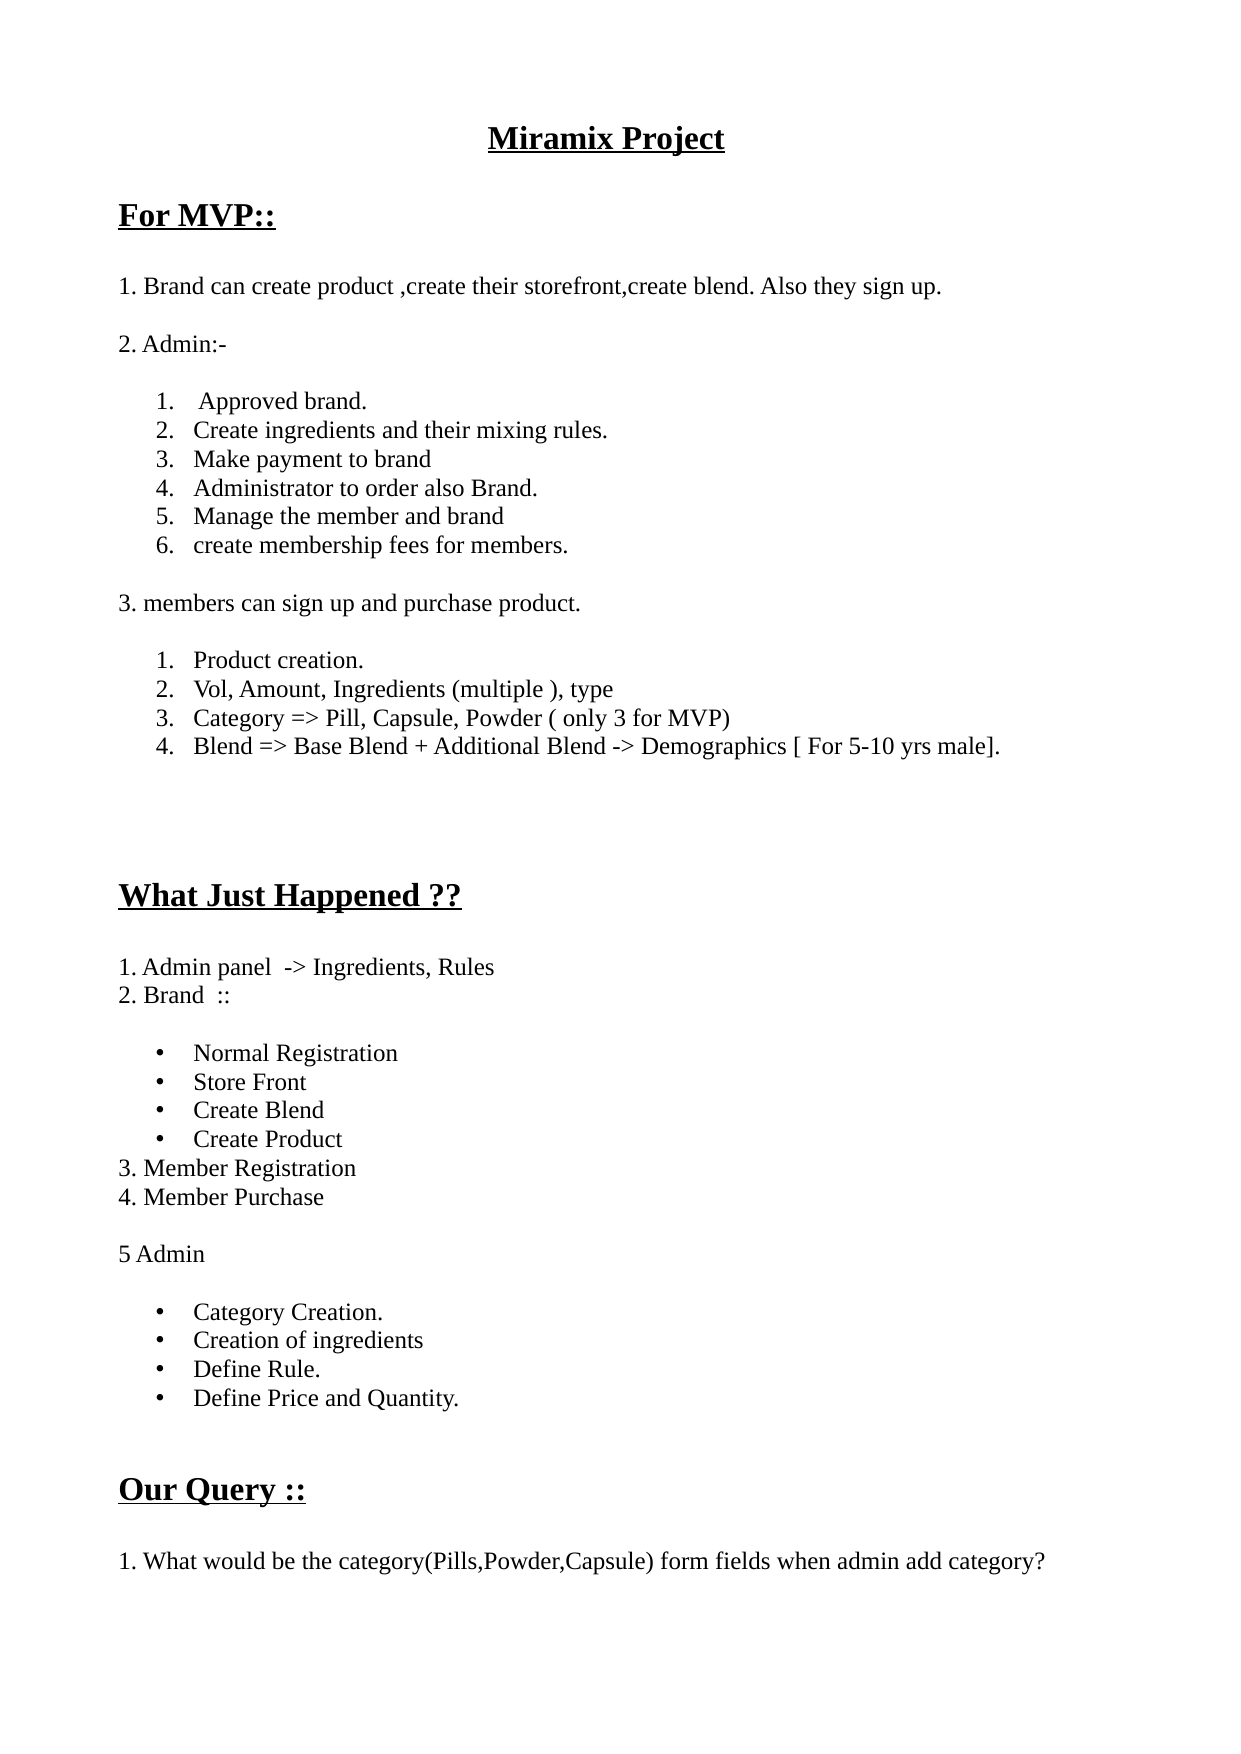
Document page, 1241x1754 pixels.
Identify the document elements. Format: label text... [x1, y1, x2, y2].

text 3. members can sign up and purchase product. [118, 588, 1122, 616]
text 4. Member Purchase [118, 1182, 1122, 1211]
list Create Product [156, 1124, 1122, 1153]
list Manage the member and brand [156, 501, 1122, 530]
text 3. Member Registration [118, 1153, 1122, 1182]
list Category Creation. [156, 1297, 1122, 1326]
list Create Blend [156, 1096, 1122, 1124]
text Miramix Project [118, 118, 1122, 156]
list Category => Pill, Capsule, Powder ( only 3 for MVP) [156, 703, 1122, 731]
list Administrator to order also Brand. [156, 473, 1122, 501]
list Normal Registration [156, 1038, 1122, 1067]
list Store Front [156, 1067, 1122, 1096]
list Product creation. [156, 645, 1122, 674]
list Define Rule. [156, 1354, 1122, 1383]
list Creation of ingredients [156, 1326, 1122, 1354]
list Create ingredients and their mixing rules. [156, 415, 1122, 444]
list Approved brand. [156, 386, 1122, 415]
text Our Query :: [118, 1469, 1122, 1508]
text 1. What would be the category(Pills,Powder,Capsule) form fields when admin add category? [118, 1546, 1122, 1575]
text For MVP:: [118, 195, 1122, 233]
text 1. Admin panel -> Ingredients, Rules [118, 952, 1122, 981]
text 2. Brand :: [118, 981, 1122, 1009]
text What Just Happened ?? [118, 875, 1122, 913]
list Define Price and Quantity. [156, 1383, 1122, 1412]
text 5 Admin [118, 1239, 1122, 1268]
list Vol, Amount, Ingredients (multiple ), type [156, 674, 1122, 703]
list Blend => Base Blend + Additional Blend -> Demographics [ For 5-10 yrs male]. [156, 731, 1122, 760]
list create membership fees for members. [156, 530, 1122, 559]
list Make payment to brand [156, 444, 1122, 473]
text 1. Brand can create product ,create their storefront,create blend. Also they sign up. [118, 271, 1122, 300]
text 2. Admin:- [118, 329, 1122, 358]
